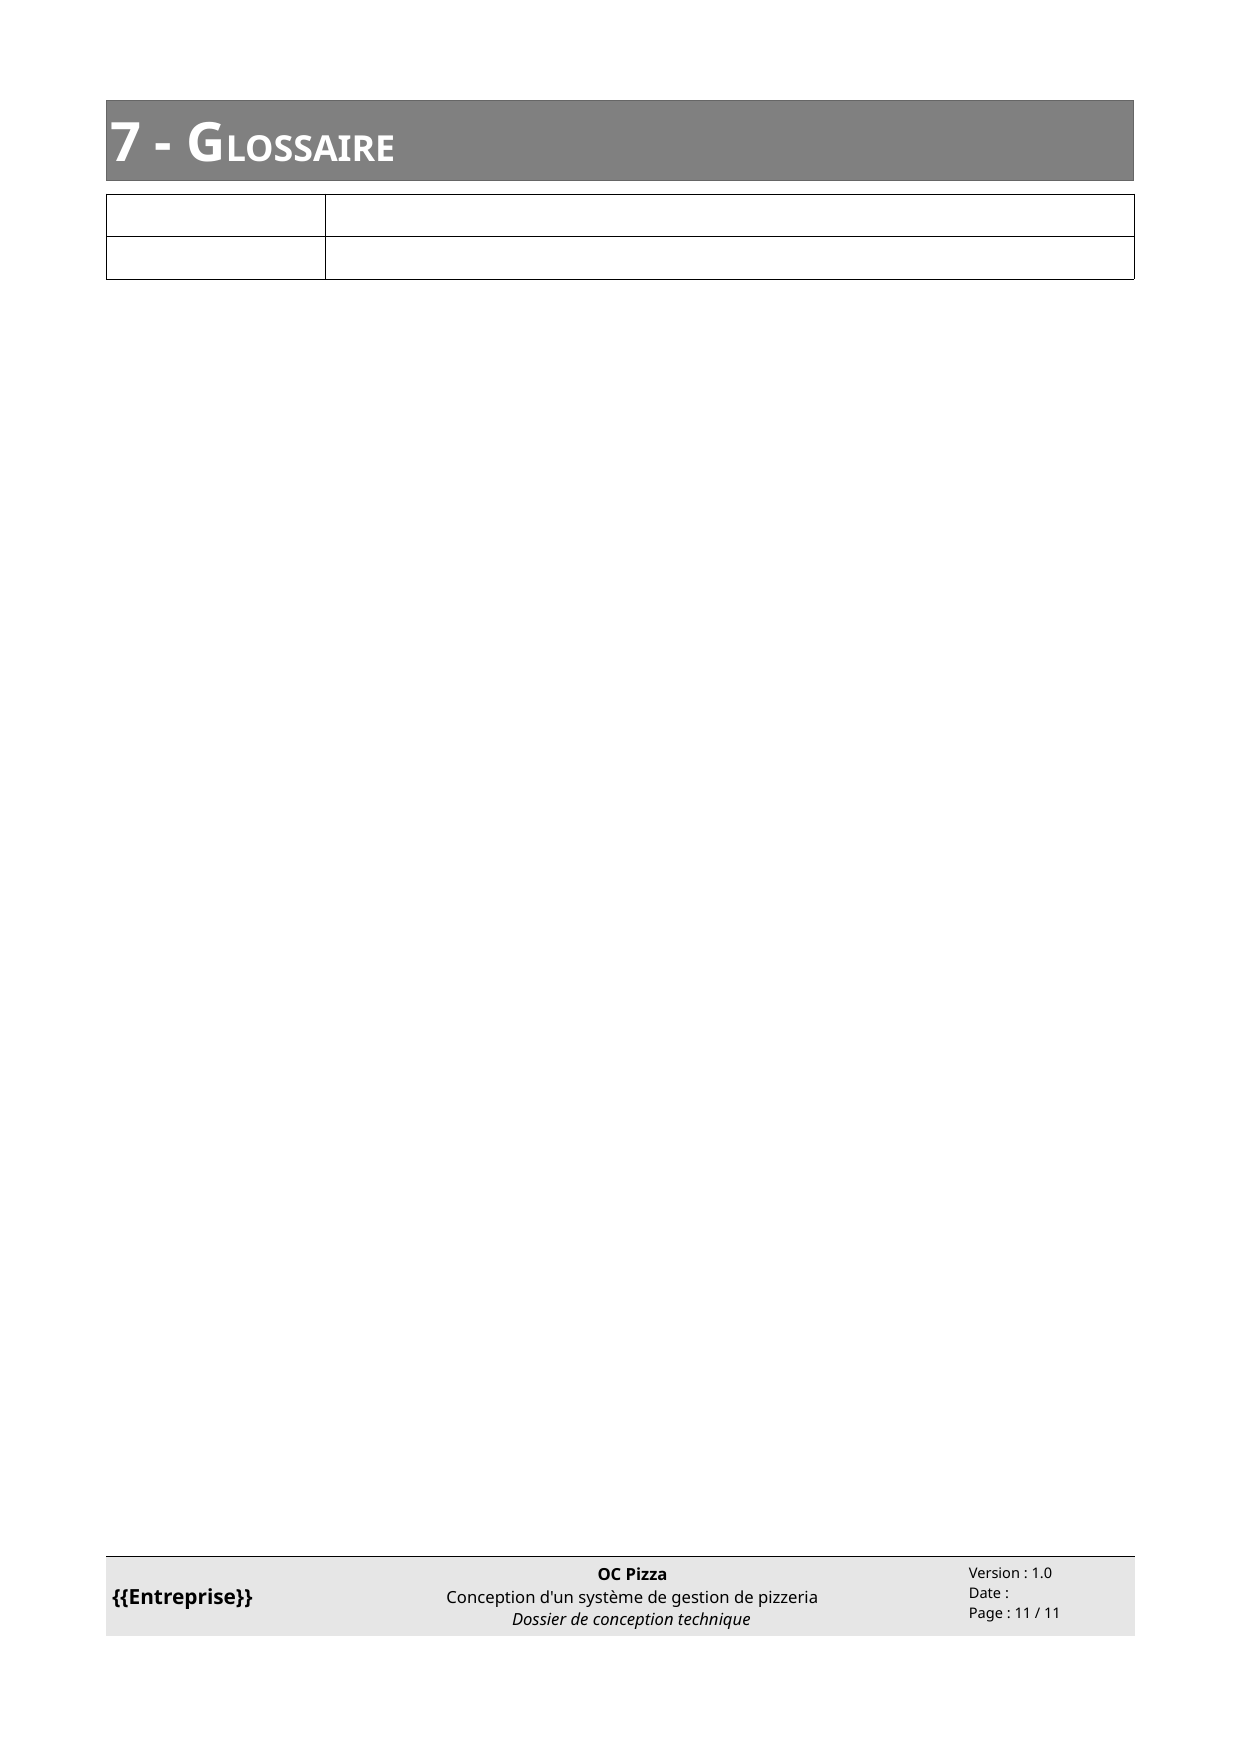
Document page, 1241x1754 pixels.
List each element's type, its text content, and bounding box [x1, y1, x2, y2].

subtitle Glossaire [107, 101, 1133, 180]
table_cell [107, 237, 325, 279]
table_cell [326, 237, 1134, 279]
table_header [107, 195, 325, 236]
table_header [326, 195, 1134, 236]
